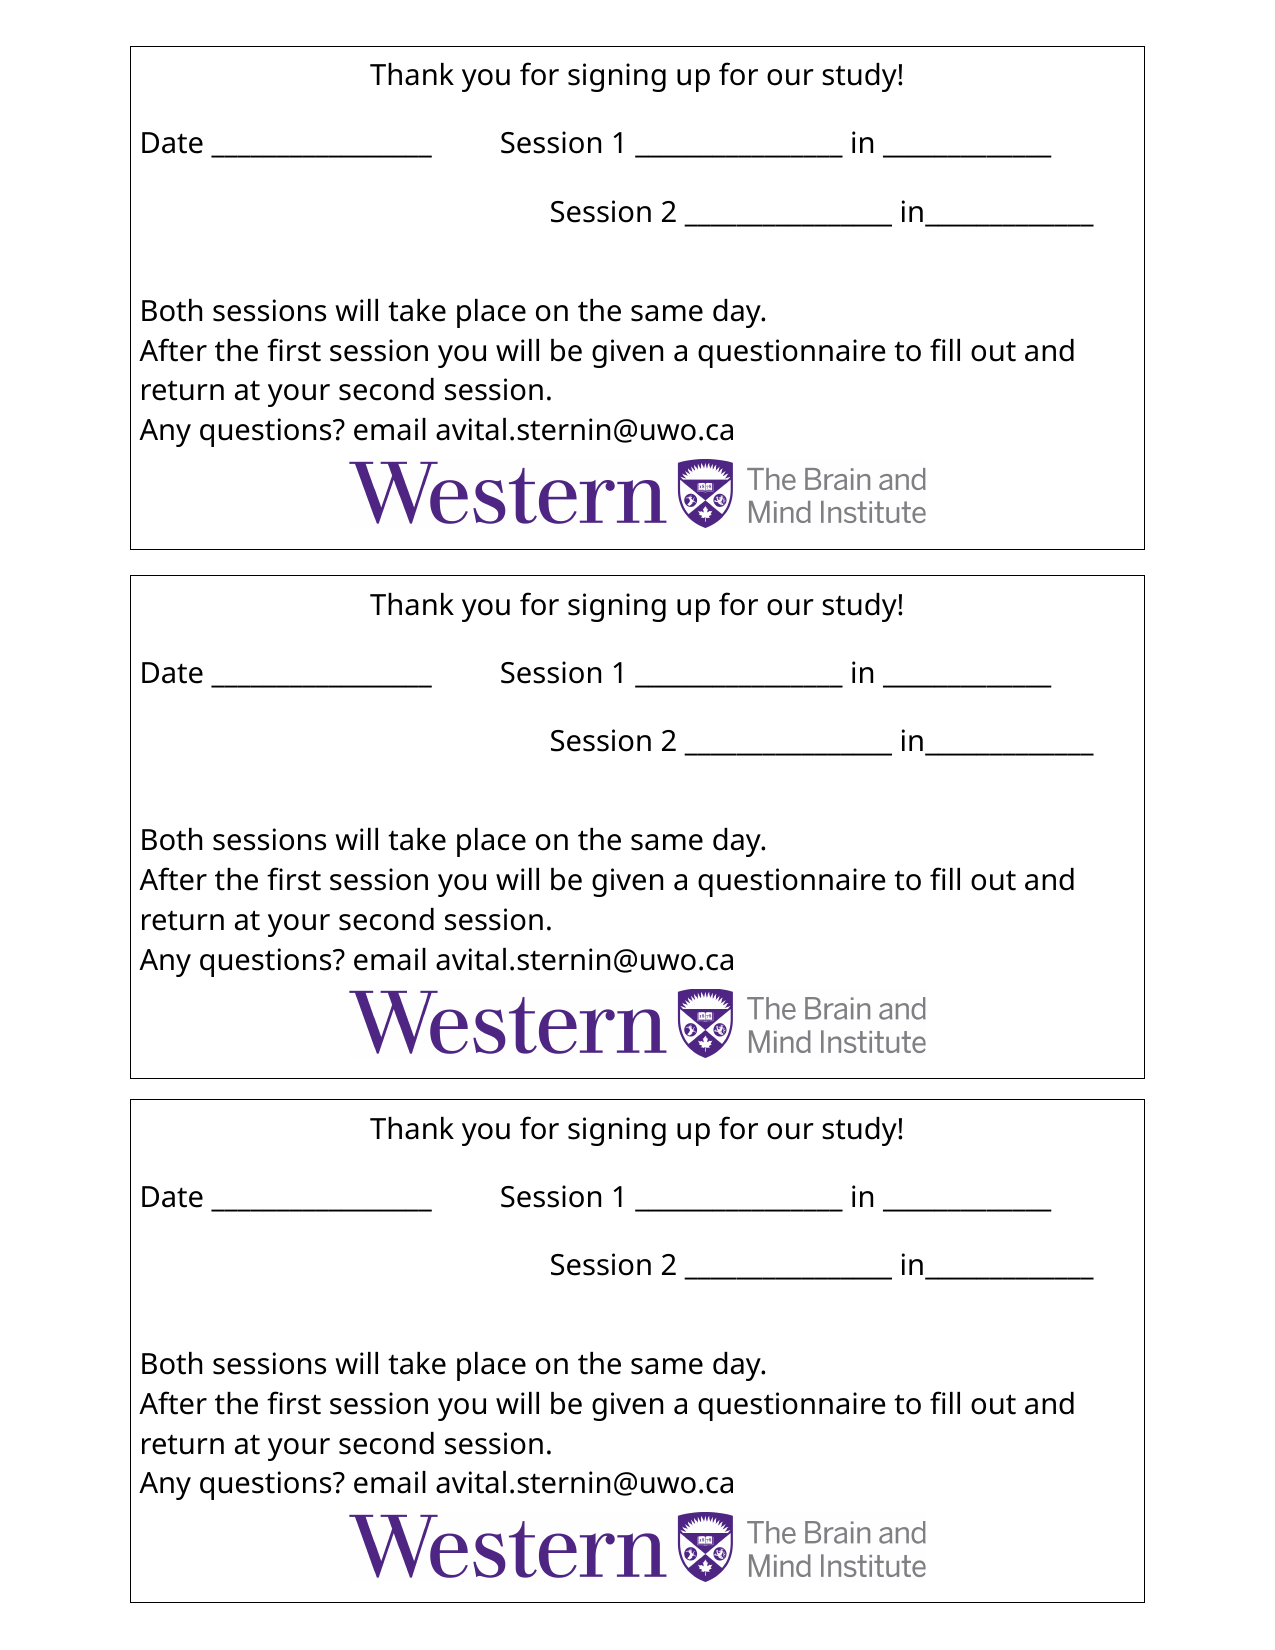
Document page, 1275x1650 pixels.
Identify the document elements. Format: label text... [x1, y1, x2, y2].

text Both sessions will take place on the same day. [139, 290, 1136, 330]
text Thank you for signing up for our study! [139, 1108, 1136, 1148]
text Both sessions will take place on the same day. [139, 1343, 1136, 1383]
text Session 2 ________________ in_____________ [139, 720, 1136, 760]
text Session 2 ________________ in_____________ [139, 191, 1136, 231]
picture [349, 989, 926, 1058]
text Session 2 ________________ in_____________ [139, 1244, 1136, 1284]
text Any questions? email avital.sternin@uwo.ca [139, 1463, 1136, 1502]
text Any questions? email avital.sternin@uwo.ca [139, 939, 1136, 978]
picture [349, 459, 926, 528]
text Both sessions will take place on the same day. [139, 820, 1136, 859]
picture [349, 1512, 926, 1582]
text After the first session you will be given a questionnaire to fill out and return at your second session. [139, 1383, 1136, 1463]
text Date _________________ Session 1 ________________ in _____________ [139, 123, 1136, 162]
text Thank you for signing up for our study! [139, 54, 1136, 94]
text After the first session you will be given a questionnaire to fill out and return at your second session. [139, 859, 1136, 939]
text Date _________________ Session 1 ________________ in _____________ [139, 652, 1136, 692]
text Date _________________ Session 1 ________________ in _____________ [139, 1176, 1136, 1216]
text Thank you for signing up for our study! [139, 584, 1136, 624]
text Any questions? email avital.sternin@uwo.ca [139, 409, 1136, 449]
text After the first session you will be given a questionnaire to fill out and return at your second session. [139, 330, 1136, 409]
